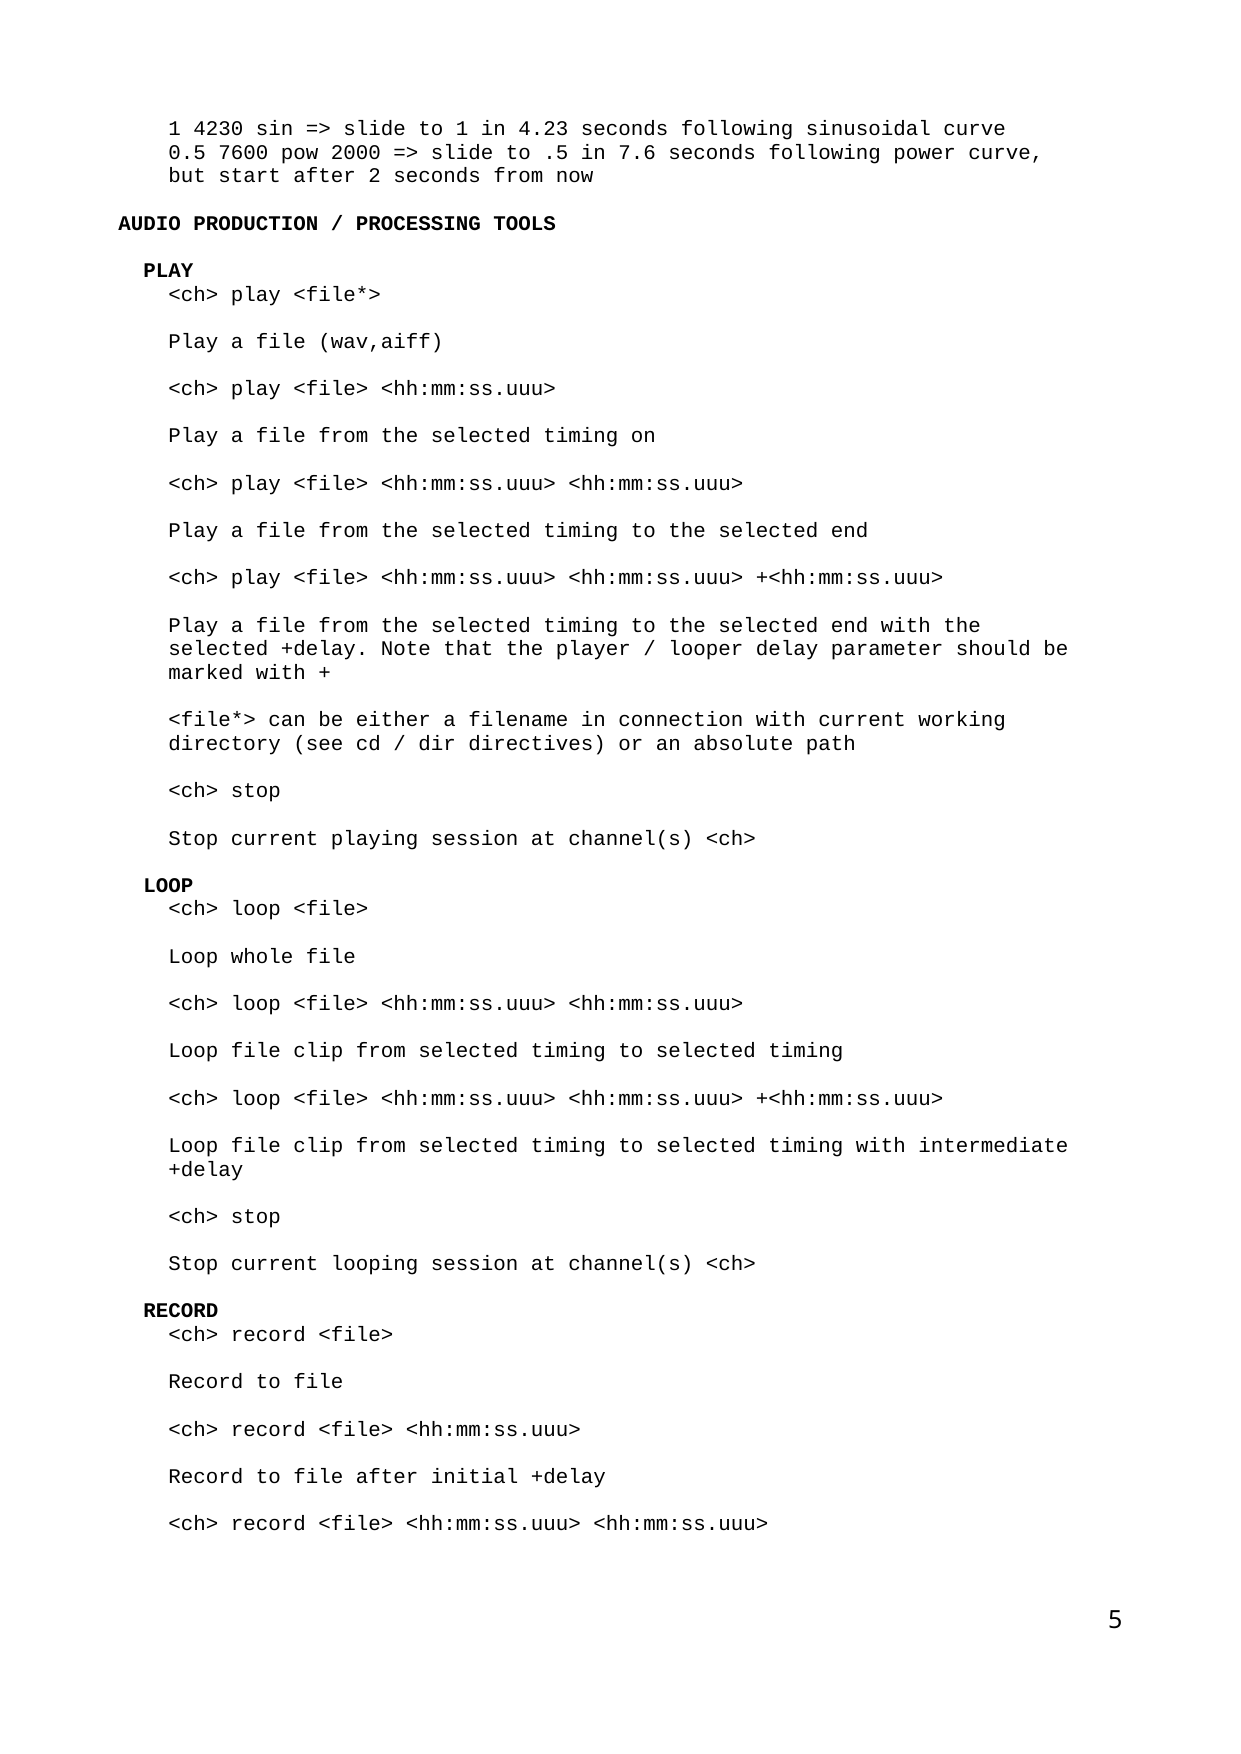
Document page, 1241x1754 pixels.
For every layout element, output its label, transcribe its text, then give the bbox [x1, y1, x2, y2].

text Play a file from the selected timing to the selected end [118, 520, 1122, 544]
text 1 4230 sin => slide to 1 in 4.23 seconds following sinusoidal curve [118, 118, 1122, 142]
text Record to file after initial +delay [118, 1466, 1122, 1489]
text Play a file (wav,aiff) [118, 331, 1122, 354]
text <ch> record <file> <hh:mm:ss.uuu> [118, 1419, 1122, 1442]
text Play a file from the selected timing on [118, 426, 1122, 449]
text <ch> play <file*> [118, 284, 1122, 307]
text <ch> play <file> <hh:mm:ss.uuu> <hh:mm:ss.uuu> +<hh:mm:ss.uuu> [118, 567, 1122, 591]
text <ch> record <file> <hh:mm:ss.uuu> <hh:mm:ss.uuu> [118, 1513, 1122, 1537]
text <ch> play <file> <hh:mm:ss.uuu> <hh:mm:ss.uuu> [118, 473, 1122, 496]
text <ch> record <file> [118, 1324, 1122, 1348]
text Record to file [118, 1371, 1122, 1395]
text Loop whole file [118, 946, 1122, 969]
text <ch> loop <file> <hh:mm:ss.uuu> <hh:mm:ss.uuu> [118, 993, 1122, 1017]
text PLAY [118, 260, 1122, 284]
text 0.5 7600 pow 2000 => slide to .5 in 7.6 seconds following power curve, [118, 142, 1122, 165]
text but start after 2 seconds from now [118, 165, 1122, 189]
text LOOP [118, 875, 1122, 898]
text marked with + [118, 662, 1122, 686]
text AUDIO PRODUCTION / PROCESSING TOOLS [118, 213, 1122, 236]
text Loop file clip from selected timing to selected timing with intermediate [118, 1135, 1122, 1158]
text <ch> loop <file> [118, 898, 1122, 922]
text Play a file from the selected timing to the selected end with the [118, 615, 1122, 638]
text +delay [118, 1158, 1122, 1182]
text Stop current playing session at channel(s) <ch> [118, 827, 1122, 851]
text directory (see cd / dir directives) or an absolute path [118, 733, 1122, 757]
text <ch> stop [118, 1206, 1122, 1229]
text selected +delay. Note that the player / looper delay parameter should be [118, 638, 1122, 662]
text <ch> stop [118, 780, 1122, 804]
text RECORD [118, 1300, 1122, 1324]
text Stop current looping session at channel(s) <ch> [118, 1253, 1122, 1277]
text <ch> loop <file> <hh:mm:ss.uuu> <hh:mm:ss.uuu> +<hh:mm:ss.uuu> [118, 1088, 1122, 1111]
text <ch> play <file> <hh:mm:ss.uuu> [118, 378, 1122, 402]
text <file*> can be either a filename in connection with current working [118, 709, 1122, 733]
text Loop file clip from selected timing to selected timing [118, 1040, 1122, 1064]
